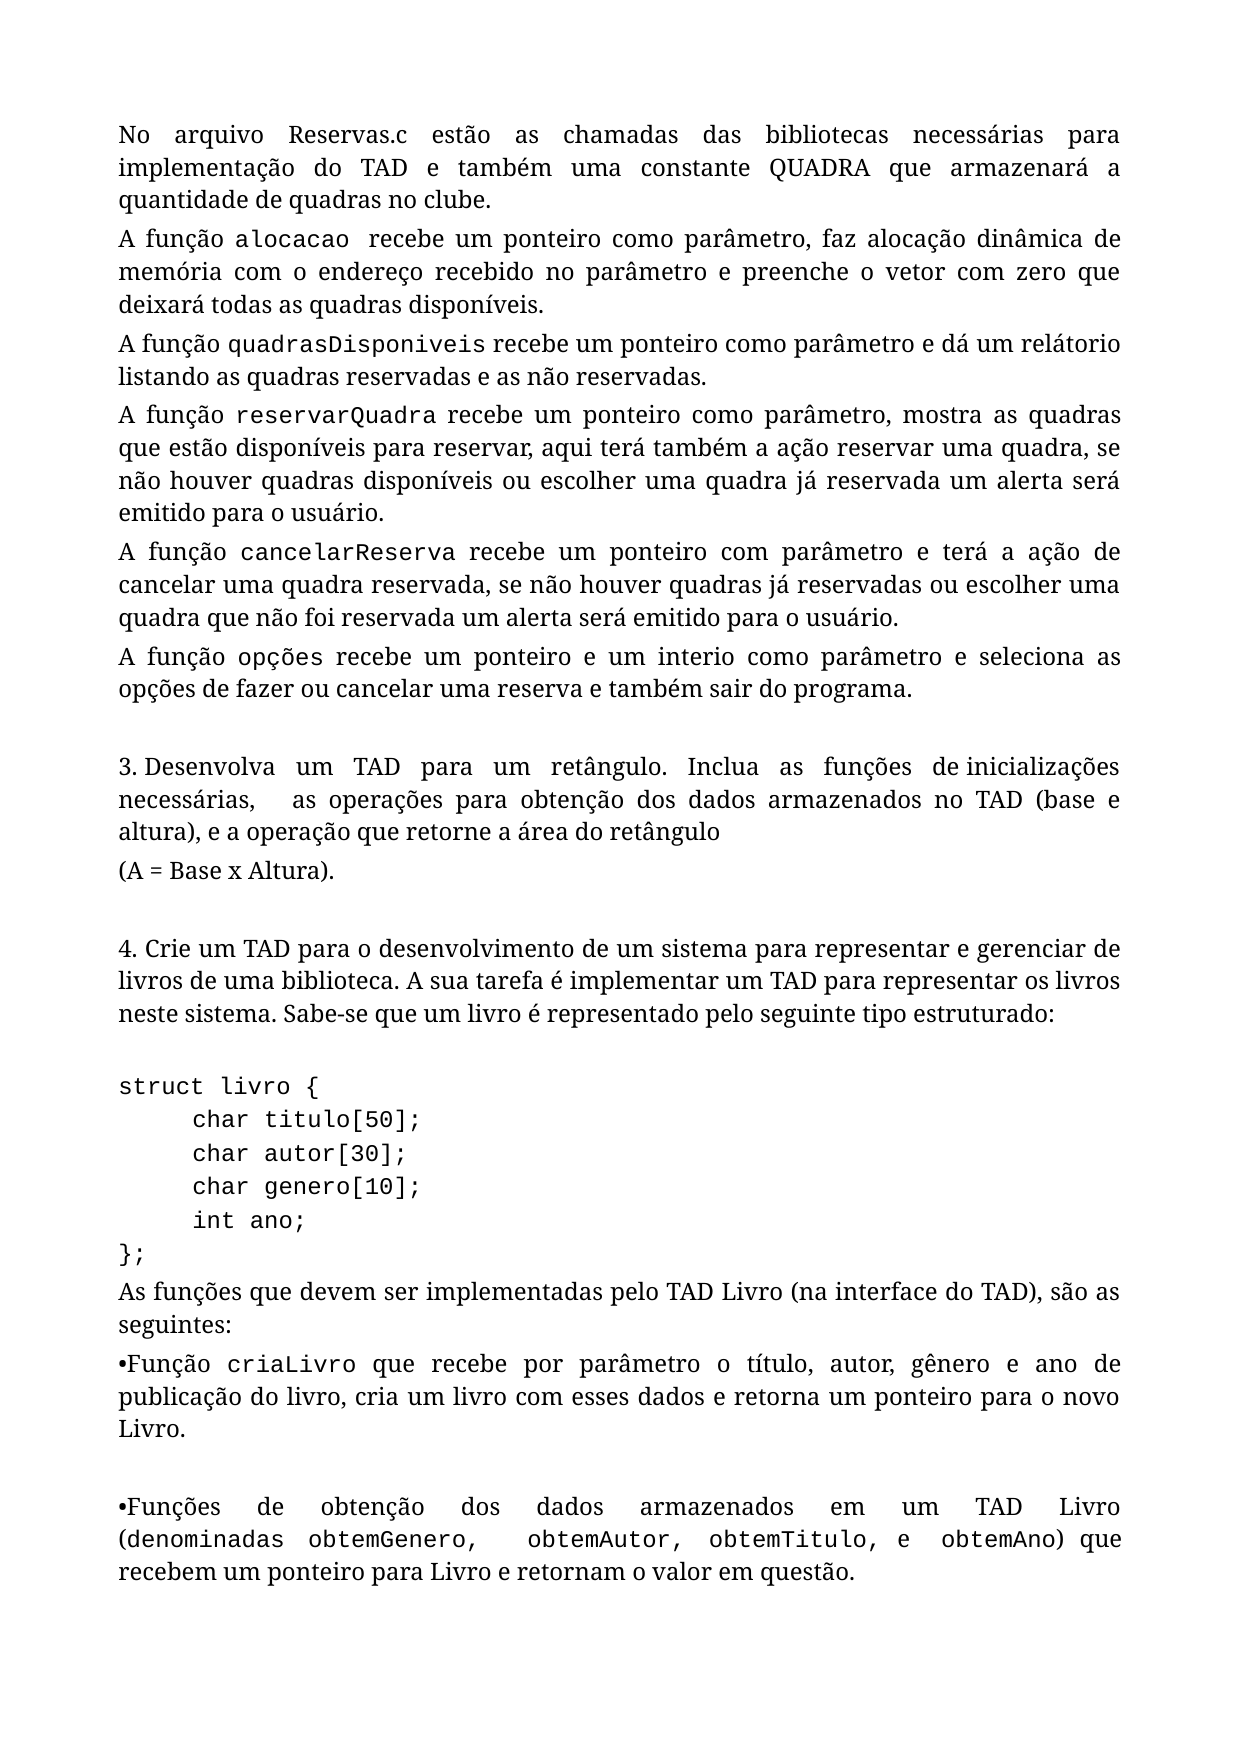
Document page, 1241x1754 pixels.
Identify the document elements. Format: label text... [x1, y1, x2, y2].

text int ano; [118, 1208, 1122, 1235]
text A função opções recebe um ponteiro e um interio como parâmetro e seleciona as opções de fazer ou cancelar uma reserva e também sair do programa. [118, 639, 1122, 705]
text No arquivo Reservas.c estão as chamadas das bibliotecas necessárias para implementação do TAD e também uma constante QUADRA que armazenará a quantidade de quadras no clube. [118, 118, 1122, 216]
text A função reservarQuadra recebe um ponteiro como parâmetro, mostra as quadras que estão disponíveis para reservar, aqui terá também a ação reservar uma quadra, se não houver quadras disponíveis ou escolher uma quadra já reservada um alerta será emitido para o usuário. [118, 398, 1122, 529]
text }; [118, 1242, 1122, 1269]
text •Função criaLivro que recebe por parâmetro o título, autor, gênero e ano de publicação do livro, cria um livro com esses dados e retorna um ponteiro para o novo Livro. [118, 1347, 1122, 1444]
text struct livro { [118, 1074, 1122, 1102]
text As funções que devem ser implementadas pelo TAD Livro (na interface do TAD), são as seguintes: [118, 1275, 1122, 1340]
text •Funções de obtenção dos dados armazenados em um TAD Livro (denominadas obtemGenero, obtemAutor, obtemTitulo, e obtemAno) que recebem um ponteiro para Livro e retornam o valor em questão. [118, 1490, 1122, 1588]
text (A = Base x Altura). [118, 854, 1122, 886]
text A função alocacao recebe um ponteiro como parâmetro, faz alocação dinâmica de memória com o endereço recebido no parâmetro e preenche o vetor com zero que deixará todas as quadras disponíveis. [118, 222, 1122, 320]
text A função cancelarReserva recebe um ponteiro com parâmetro e terá a ação de cancelar uma quadra reservada, se não houver quadras já reservadas ou escolher uma quadra que não foi reservada um alerta será emitido para o usuário. [118, 535, 1122, 633]
text A função quadrasDisponiveis recebe um ponteiro como parâmetro e dá um relátorio listando as quadras reservadas e as não reservadas. [118, 326, 1122, 392]
text 4. Crie um TAD para o desenvolvimento de um sistema para representar e gerenciar de livros de uma biblioteca. A sua tarefa é implementar um TAD para representar os livros neste sistema. Sabe-se que um livro é representado pelo seguinte tipo estruturado: [118, 932, 1122, 1029]
text 3. Desenvolva um TAD para um retângulo. Inclua as funções de inicializações necessárias, as operações para obtenção dos dados armazenados no TAD (base e altura), e a operação que retorne a área do retângulo [118, 750, 1122, 848]
text char genero[10]; [118, 1175, 1122, 1202]
text char autor[30]; [118, 1141, 1122, 1168]
text char titulo[50]; [118, 1108, 1122, 1135]
